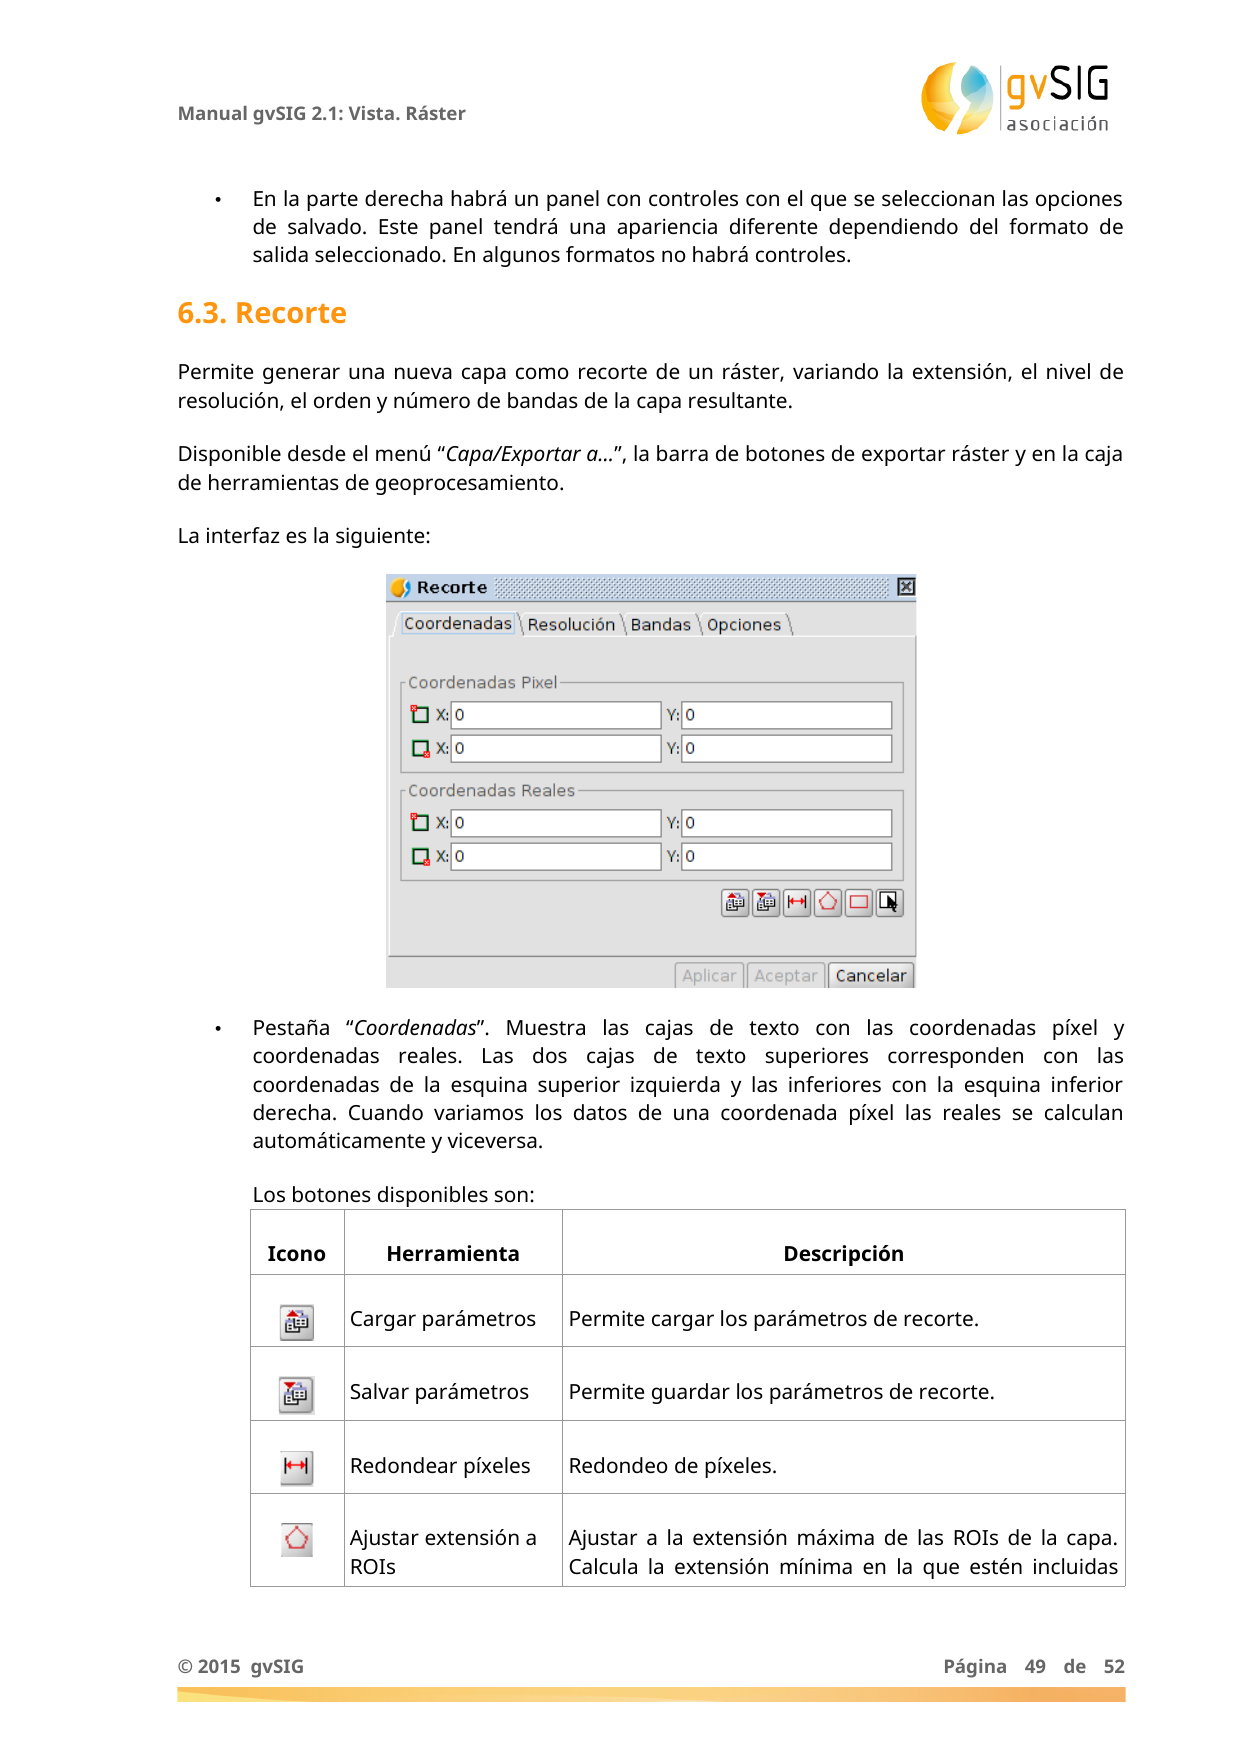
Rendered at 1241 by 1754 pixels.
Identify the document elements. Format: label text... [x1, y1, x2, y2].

table_cell Salvar parámetros [345, 1347, 562, 1420]
table_cell Ajustar a la extensión máxima de las ROIs de la capa. Calcula la extensión mínima en la que estén incluidas [563, 1494, 1125, 1586]
picture [386, 574, 917, 988]
list En la parte derecha habrá un panel con controles con el que se seleccionan las opciones de salvado. Este panel tendrá una apariencia diferente dependiendo del formato de salida seleccionado. En algunos formatos no habrá controles. [215, 184, 1125, 269]
picture [280, 1451, 314, 1487]
picture [278, 1376, 315, 1415]
list Los botones disponibles son: [215, 1180, 1125, 1208]
table_cell Redondear píxeles [345, 1421, 562, 1493]
table_cell [251, 1347, 344, 1420]
text La interfaz es la siguiente: [177, 521, 1125, 549]
picture [279, 1304, 314, 1341]
picture [177, 1687, 1126, 1702]
text Disponible desde el menú “Capa/Exportar a...”, la barra de botones de exportar ráster y en la caja de herramientas de geoprocesamiento. [177, 439, 1125, 496]
table_header Icono [251, 1210, 344, 1273]
table_header Herramienta [345, 1210, 562, 1273]
list Pestaña “Coordenadas”. Muestra las cajas de texto con las coordenadas píxel y coordenadas reales. Las dos cajas de texto superiores corresponden con las coordenadas de la esquina superior izquierda y las inferiores con la esquina inferior derecha. Cuando variamos los datos de una coordenada píxel las reales se calculan automáticamente y viceversa. [215, 1013, 1125, 1155]
picture [902, 47, 1122, 148]
table_header Descripción [563, 1210, 1125, 1273]
subtitle 6.3. Recorte [177, 293, 1125, 332]
table_cell [251, 1421, 344, 1493]
picture [281, 1523, 313, 1557]
text Permite generar una nueva capa como recorte de un ráster, variando la extensión, el nivel de resolución, el orden y número de bandas de la capa resultante. [177, 357, 1125, 414]
table_cell Redondeo de píxeles. [563, 1421, 1125, 1493]
table_cell Cargar parámetros [345, 1275, 562, 1346]
table_cell Permite cargar los parámetros de recorte. [563, 1275, 1125, 1346]
table_cell [251, 1275, 344, 1346]
table_cell [251, 1494, 344, 1586]
table_cell Ajustar extensión a ROIs [345, 1494, 562, 1586]
table_cell Permite guardar los parámetros de recorte. [563, 1347, 1125, 1420]
